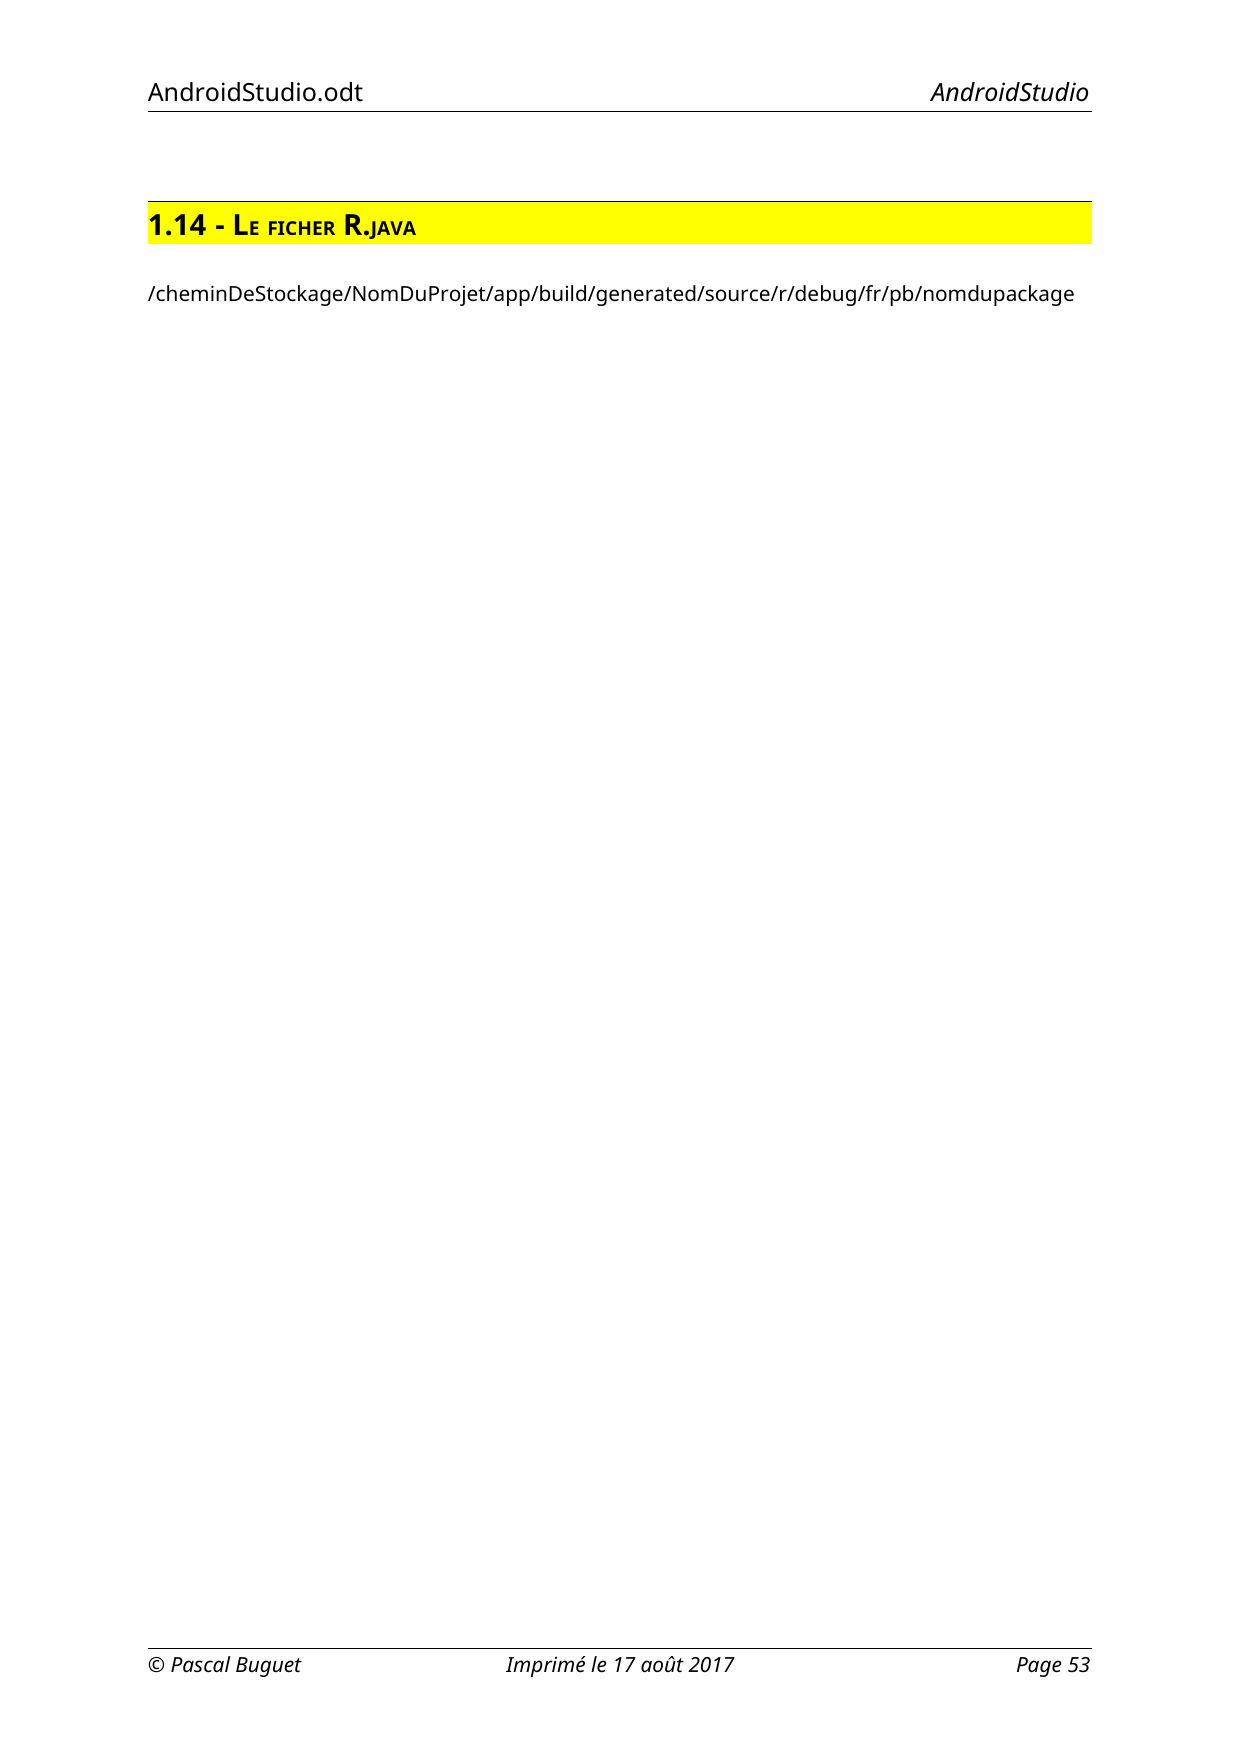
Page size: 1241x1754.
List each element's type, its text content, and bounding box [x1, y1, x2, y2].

text /cheminDeStockage/NomDuProjet/app/build/generated/source/r/debug/fr/pb/nomdupackage [148, 279, 1092, 307]
subtitle - Le ficher R.java [148, 202, 1092, 244]
